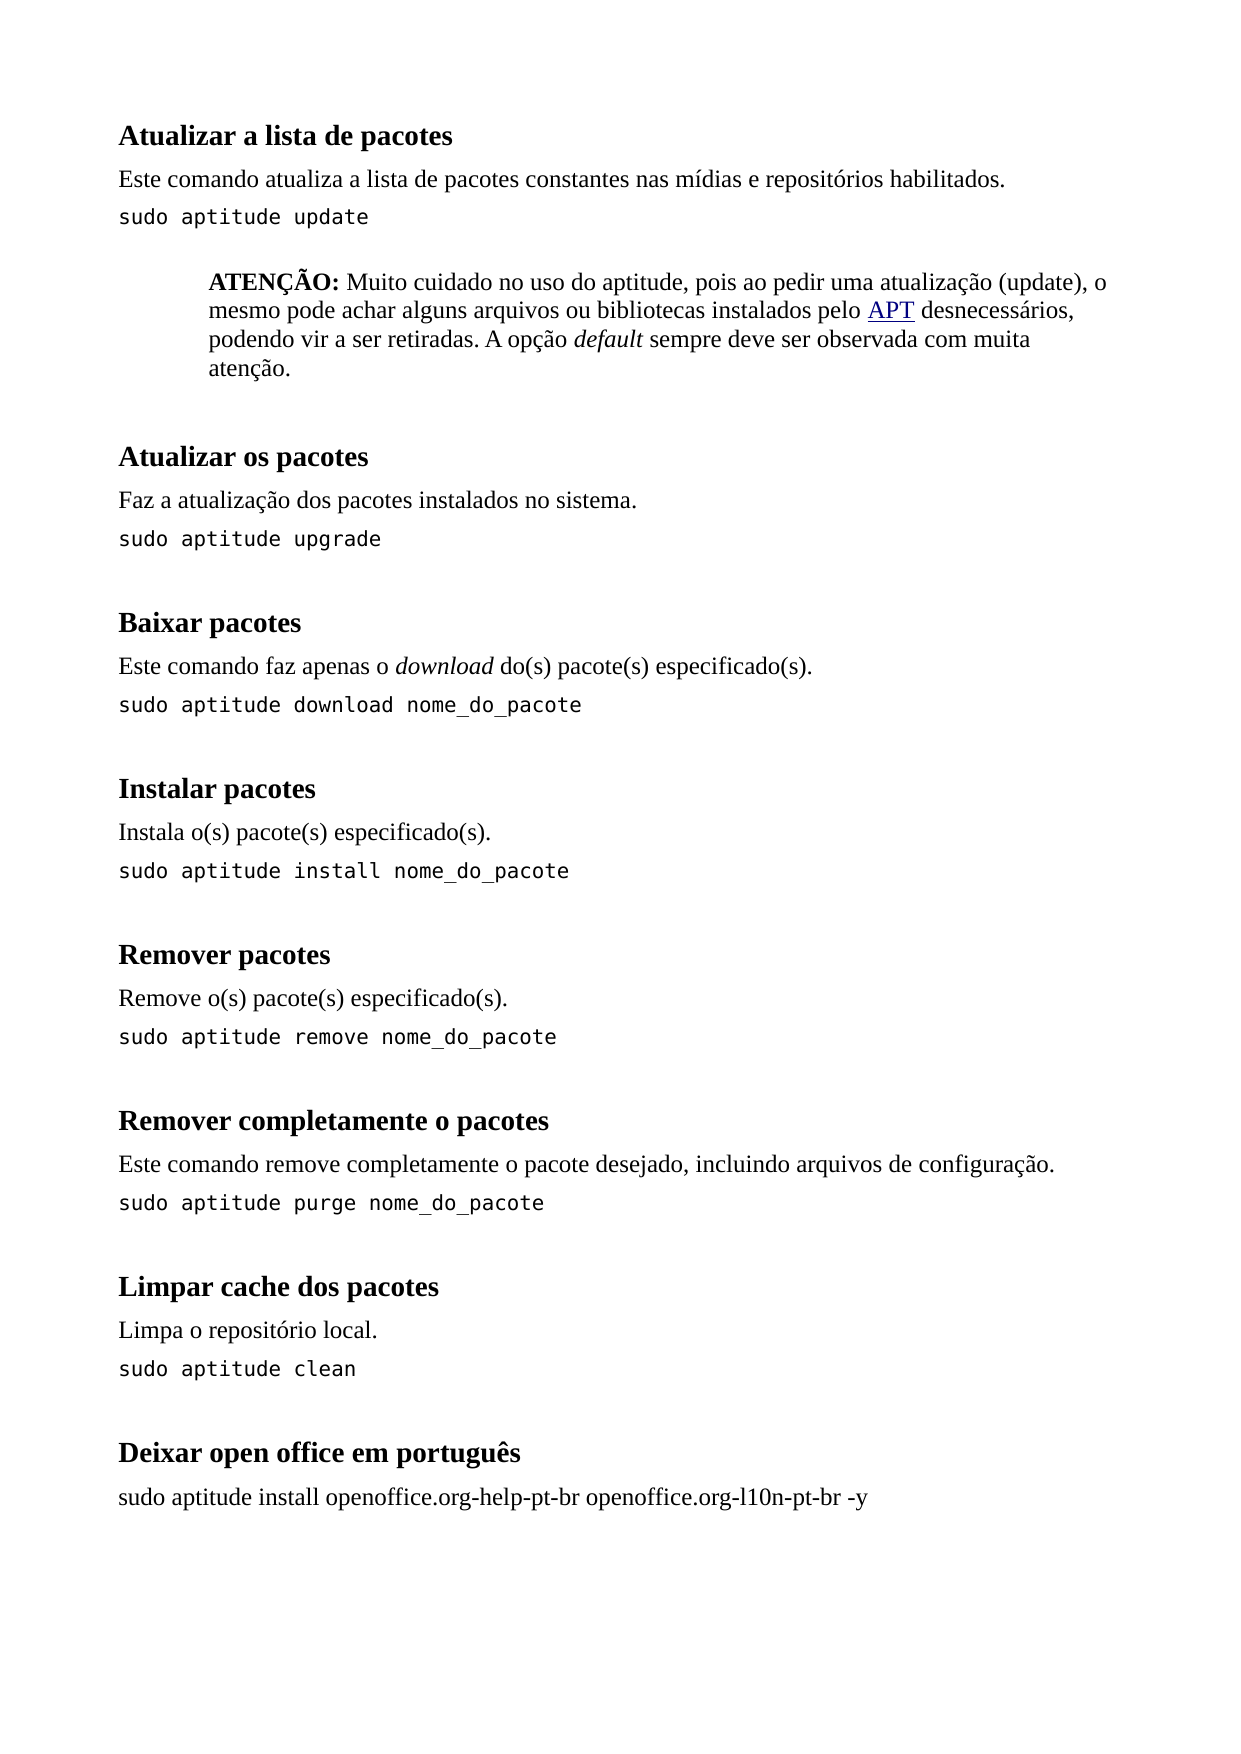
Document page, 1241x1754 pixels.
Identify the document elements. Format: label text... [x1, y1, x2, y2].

text Faz a atualização dos pacotes instalados no sistema. [118, 485, 1122, 514]
text Remove o(s) pacote(s) especificado(s). [118, 983, 1122, 1012]
subtitle Atualizar a lista de pacotes [118, 118, 1122, 152]
text sudo aptitude purge nome_do_pacote [118, 1191, 1122, 1215]
text sudo aptitude update [118, 205, 1122, 230]
subtitle Limpar cache dos pacotes [118, 1269, 1122, 1303]
subtitle Remover pacotes [118, 937, 1122, 971]
text sudo aptitude install nome_do_pacote [118, 859, 1122, 883]
subtitle Remover completamente o pacotes [118, 1103, 1122, 1137]
text sudo aptitude upgrade [118, 527, 1122, 551]
table_header [118, 264, 205, 414]
text Este comando atualiza a lista de pacotes constantes nas mídias e repositórios habilitados. [118, 164, 1122, 193]
table_header ATENÇÃO: Muito cuidado no uso do aptitude, pois ao pedir uma atualização (update), o mesmo pode achar alguns arquivos ou bibliotecas instalados pelo APT desnecessários, podendo vir a ser retiradas. A opção default sempre deve ser observada com muita atenção. [205, 264, 1122, 414]
text sudo aptitude clean [118, 1357, 1122, 1381]
subtitle Deixar open office em português [118, 1436, 1122, 1469]
text sudo aptitude remove nome_do_pacote [118, 1025, 1122, 1049]
text Este comando faz apenas o download do(s) pacote(s) especificado(s). [118, 651, 1122, 680]
text Este comando remove completamente o pacote desejado, incluindo arquivos de configuração. [118, 1149, 1122, 1178]
text Limpa o repositório local. [118, 1316, 1122, 1344]
subtitle Instalar pacotes [118, 771, 1122, 805]
text sudo aptitude install openoffice.org-help-pt-br openoffice.org-l10n-pt-br -y [118, 1482, 1122, 1510]
subtitle Atualizar os pacotes [118, 439, 1122, 473]
text sudo aptitude download nome_do_pacote [118, 693, 1122, 717]
text Instala o(s) pacote(s) especificado(s). [118, 817, 1122, 846]
subtitle Baixar pacotes [118, 605, 1122, 639]
